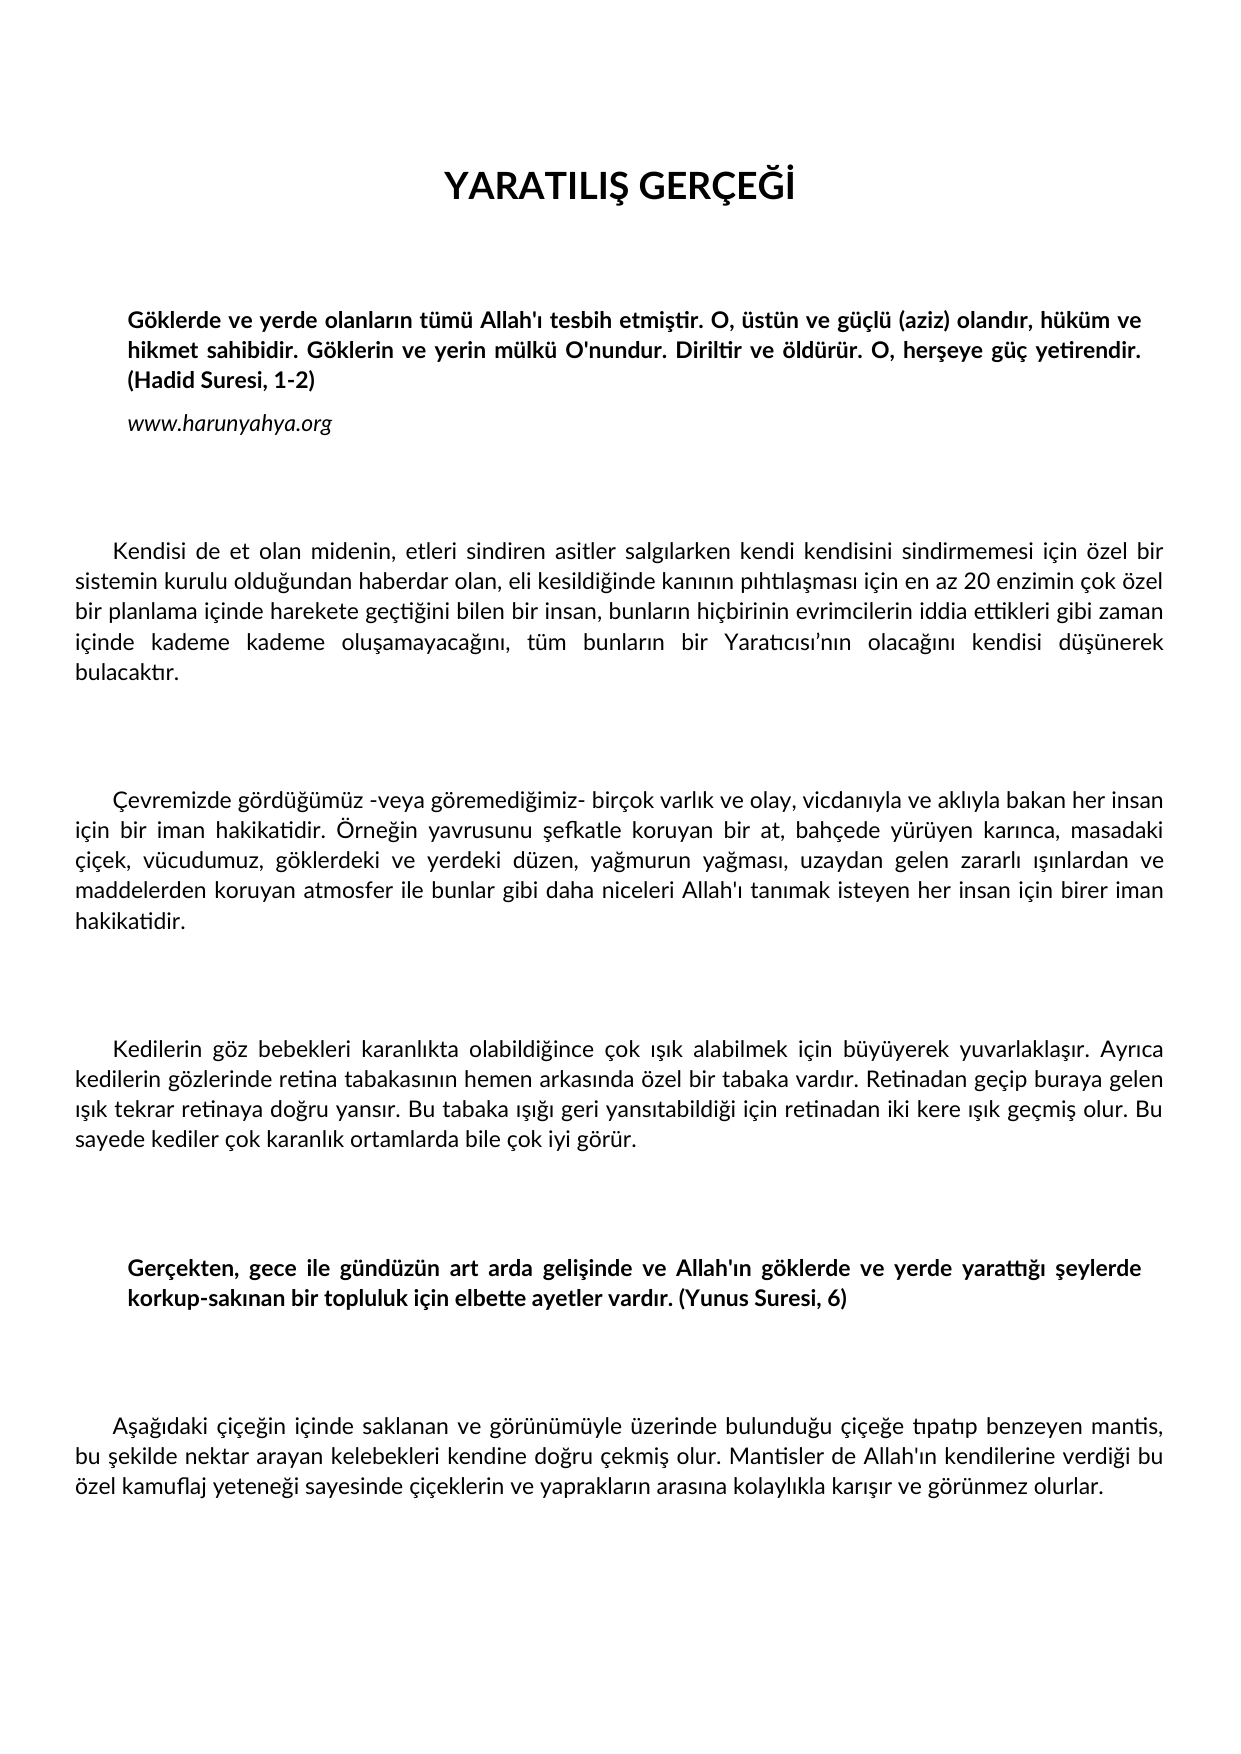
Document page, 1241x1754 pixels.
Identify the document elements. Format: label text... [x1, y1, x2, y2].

text Kedilerin göz bebekleri karanlıkta olabildiğince çok ışık alabilmek için büyüyerek yuvarlaklaşır. Ayrıca kedilerin gözlerinde retina tabakasının hemen arkasında özel bir tabaka vardır. Retinadan geçip buraya gelen ışık tekrar retinaya doğru yansır. Bu tabaka ışığı geri yansıtabildiği için retinadan iki kere ışık geçmiş olur. Bu sayede kediler çok karanlık ortamlarda bile çok iyi görür. [75, 1034, 1165, 1153]
text Çevremizde gördüğümüz -veya göremediğimiz- birçok varlık ve olay, vicdanıyla ve aklıyla bakan her insan için bir iman hakikatidir. Örneğin yavrusunu şefkatle koruyan bir at, bahçede yürüyen karınca, masadaki çiçek, vücudumuz, göklerdeki ve yerdeki düzen, yağmurun yağması, uzaydan gelen zararlı ışınlardan ve maddelerden koruyan atmosfer ile bunlar gibi daha niceleri Allah'ı tanımak isteyen her insan için birer iman hakikatidir. [75, 786, 1165, 934]
subtitle YARATILIŞ GERÇEĞİ [75, 162, 1165, 207]
text Aşağıdaki çiçeğin içinde saklanan ve görünümüyle üzerinde bulunduğu çiçeğe tıpatıp benzeyen mantis, bu şekilde nektar arayan kelebekleri kendine doğru çekmiş olur. Mantisler de Allah'ın kendilerine verdiği bu özel kamuflaj yeteneği sayesinde çiçeklerin ve yaprakların arasına kolaylıkla karışır ve görünmez olurlar. [75, 1412, 1165, 1499]
text www.harunyahya.org [127, 408, 1143, 436]
text Gerçekten, gece ile gündüzün art arda gelişinde ve Allah'ın göklerde ve yerde yarattığı şeylerde korkup-sakınan bir topluluk için elbette ayetler vardır. (Yunus Suresi, 6) [127, 1253, 1143, 1311]
text Kendisi de et olan midenin, etleri sindiren asitler salgılarken kendi kendisini sindirmemesi için özel bir sistemin kurulu olduğundan haberdar olan, eli kesildiğinde kanının pıhtılaşması için en az 20 enzimin çok özel bir planlama içinde harekete geçtiğini bilen bir insan, bunların hiçbirinin evrimcilerin iddia ettikleri gibi zaman içinde kademe kademe oluşamayacağını, tüm bunların bir Yaratıcısı’nın olacağını kendisi düşünerek bulacaktır. [75, 537, 1165, 685]
text Göklerde ve yerde olanların tümü Allah'ı tesbih etmiştir. O, üstün ve güçlü (aziz) olandır, hüküm ve hikmet sahibidir. Göklerin ve yerin mülkü O'nundur. Diriltir ve öldürür. O, herşeye güç yetirendir. (Hadid Suresi, 1-2) [127, 305, 1143, 393]
